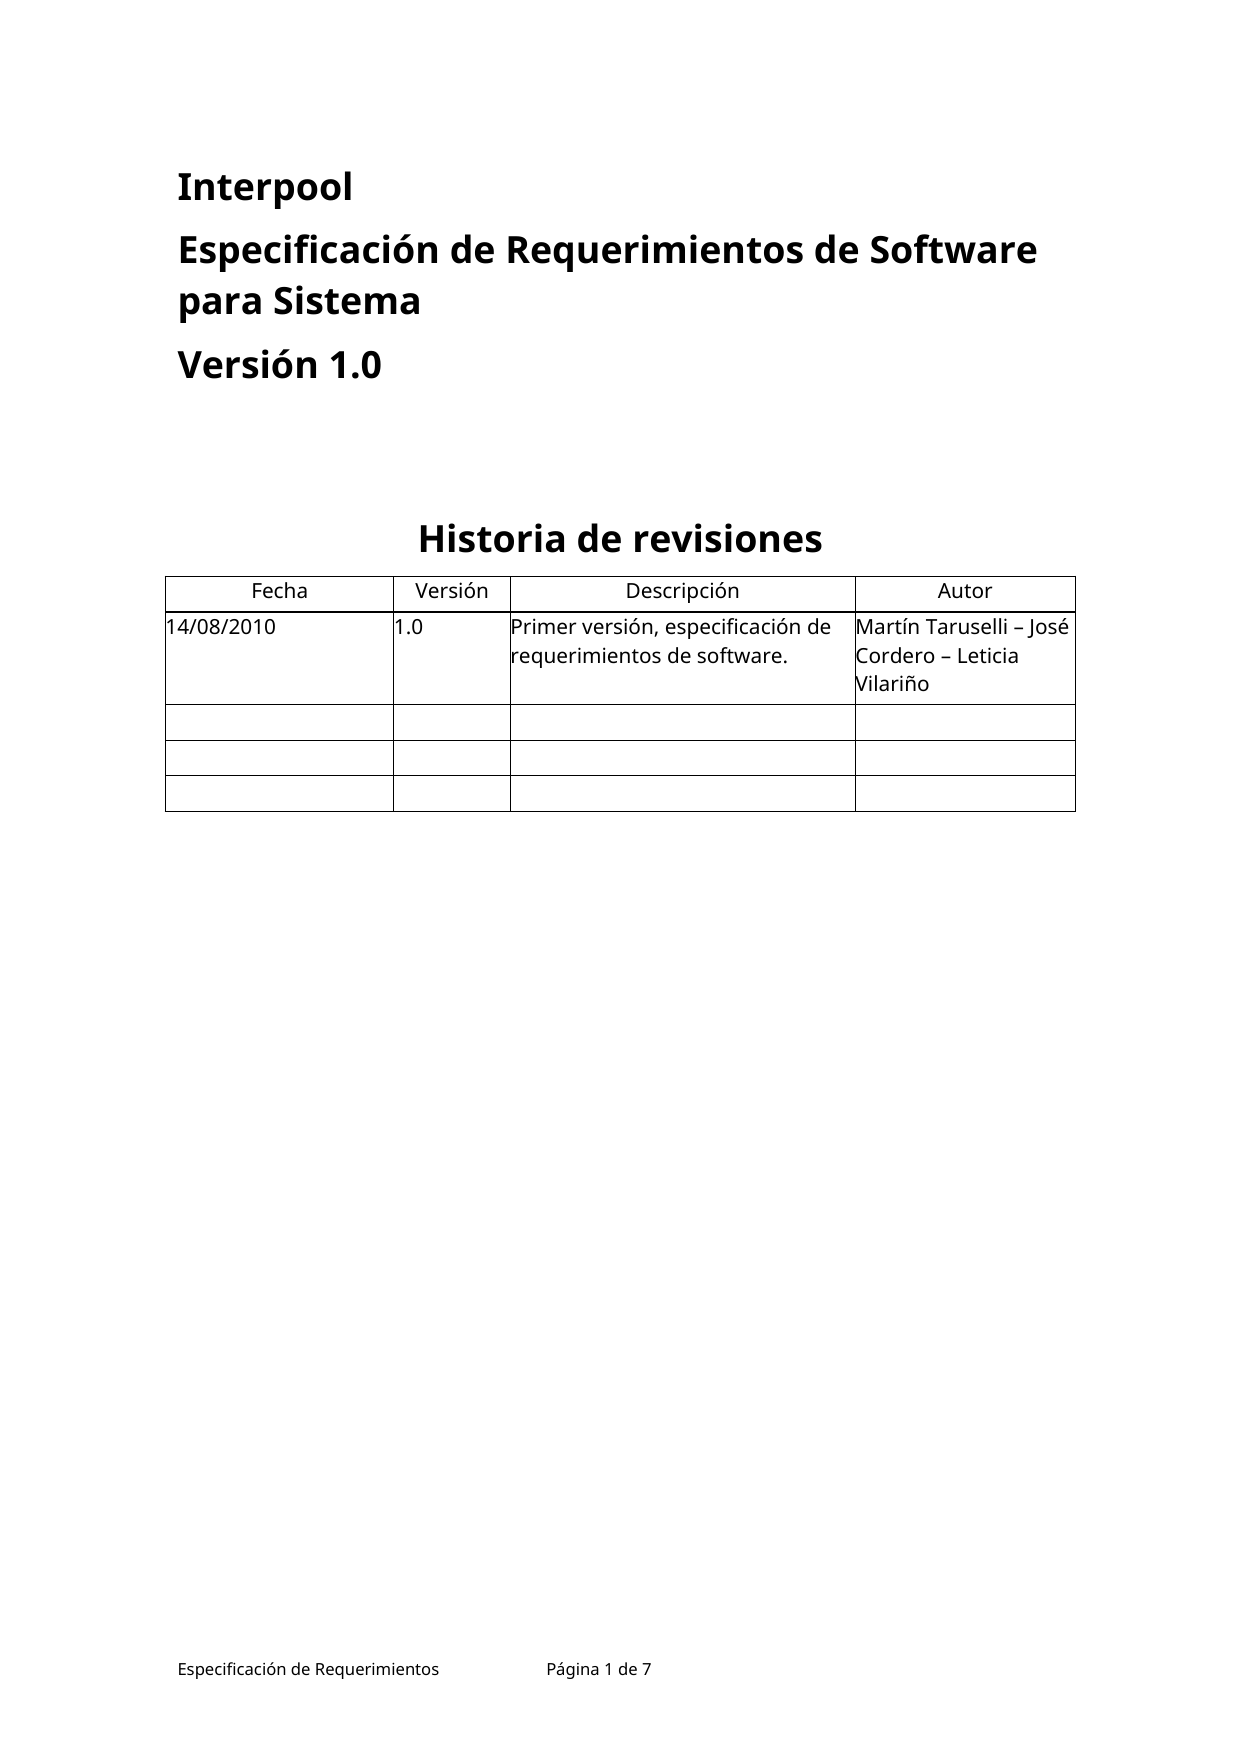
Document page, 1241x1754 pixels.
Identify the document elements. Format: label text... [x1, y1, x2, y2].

table_cell Martín Taruselli – José Cordero – Leticia Vilariño [856, 613, 1075, 704]
text Versión 1.0 [177, 338, 1063, 389]
table_cell [511, 705, 855, 740]
table_header Autor [856, 577, 1075, 611]
table_header Descripción [511, 577, 855, 611]
table_cell [394, 705, 510, 740]
table_cell [166, 705, 393, 740]
text Interpool [177, 160, 1063, 211]
table_cell Primer versión, especificación de requerimientos de software. [511, 613, 855, 704]
table_cell [394, 776, 510, 811]
table_cell [511, 741, 855, 775]
table_cell [511, 776, 855, 811]
table_cell [856, 741, 1075, 775]
table_cell [856, 776, 1075, 811]
table_cell [166, 776, 393, 811]
text Historia de revisiones [177, 512, 1063, 563]
table_cell 1.0 [394, 613, 510, 704]
table_header Versión [394, 577, 510, 611]
text Especificación de Requerimientos de Software para Sistema [177, 224, 1063, 326]
table_cell [394, 741, 510, 775]
table_header Fecha [166, 577, 393, 611]
table_cell [166, 741, 393, 775]
table_cell [856, 705, 1075, 740]
table_cell 14/08/2010 [166, 613, 393, 704]
